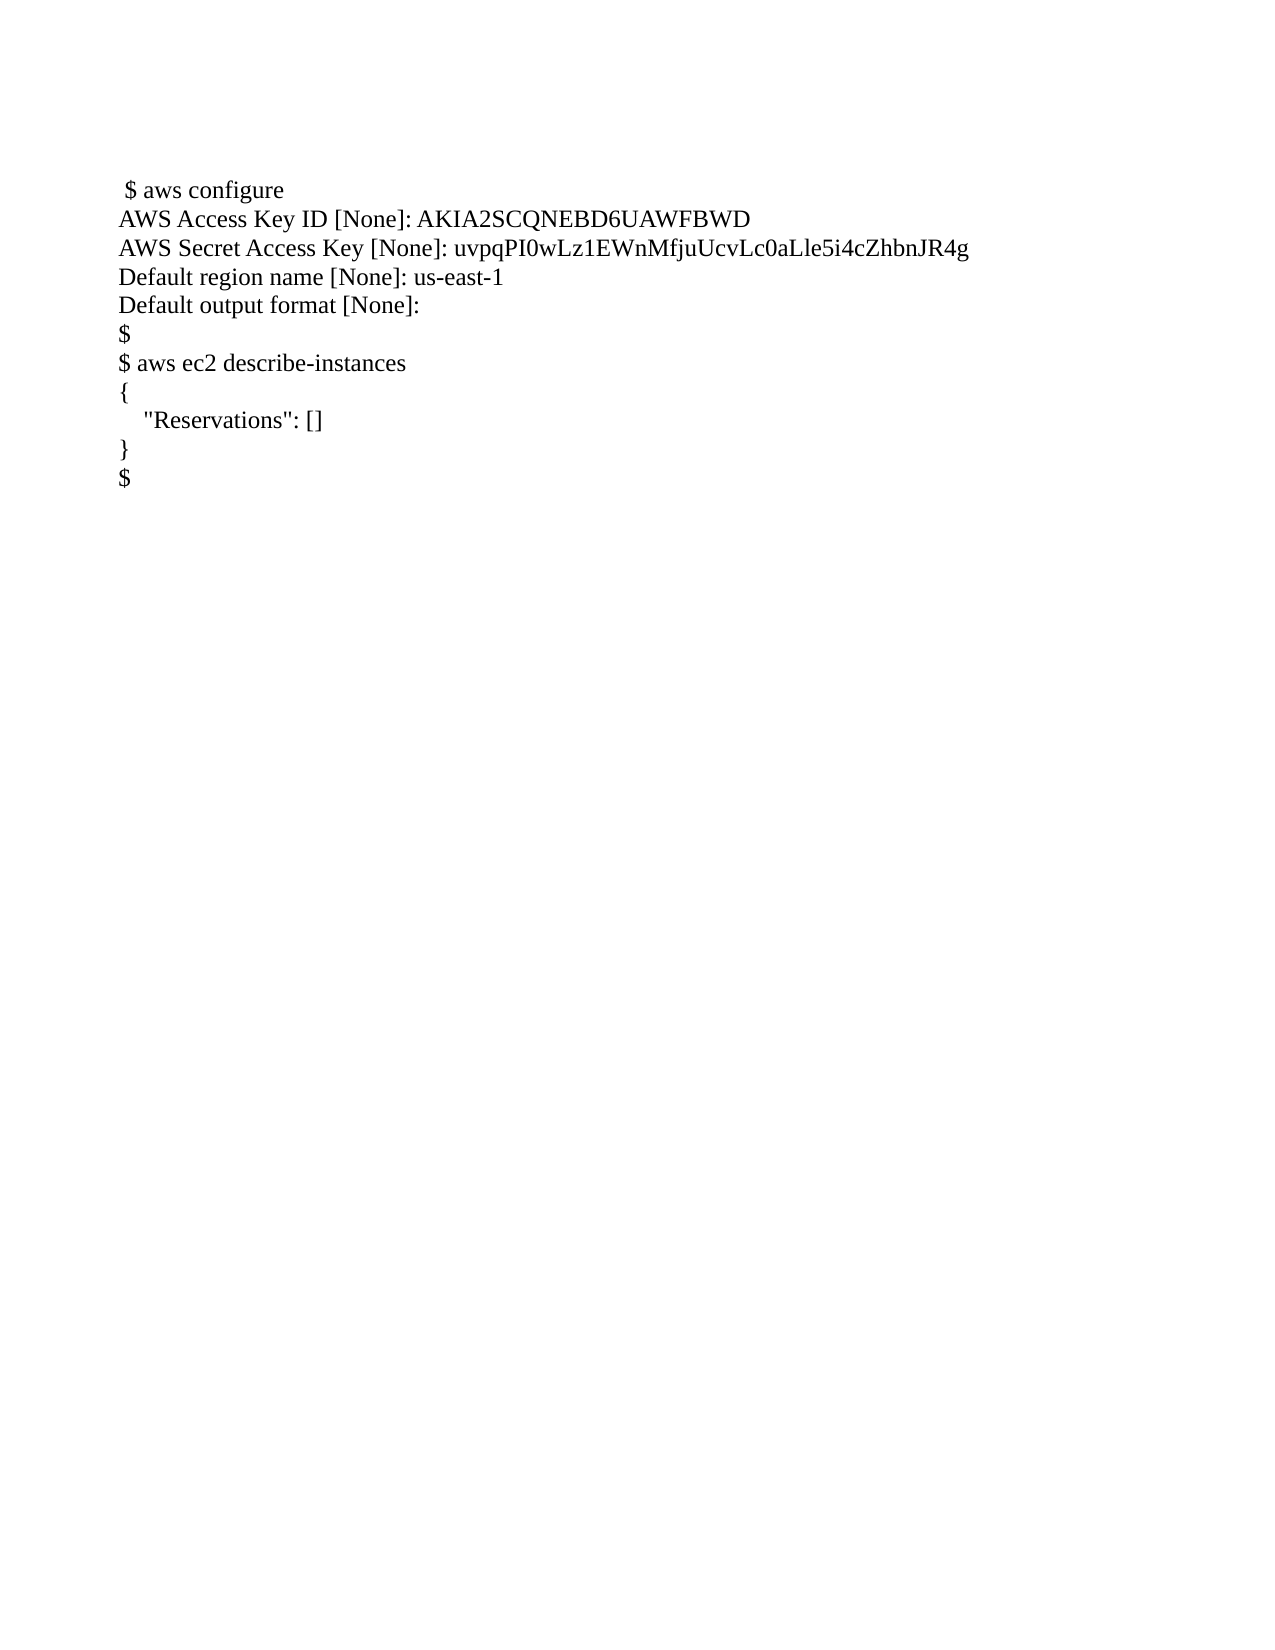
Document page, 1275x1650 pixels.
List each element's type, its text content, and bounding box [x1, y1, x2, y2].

text } [118, 434, 1157, 463]
text $ aws configure [118, 176, 1157, 204]
text Default region name [None]: us-east-1 [118, 262, 1157, 291]
text $ aws ec2 describe-instances [118, 348, 1157, 377]
text AWS Access Key ID [None]: AKIA2SCQNEBD6UAWFBWD [118, 204, 1157, 233]
text AWS Secret Access Key [None]: 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 [118, 233, 1157, 262]
text $ [118, 319, 1157, 348]
text { [118, 377, 1157, 406]
text $ [118, 463, 1157, 492]
text Default output format [None]: [118, 291, 1157, 319]
text "Reservations": [] [118, 406, 1157, 434]
